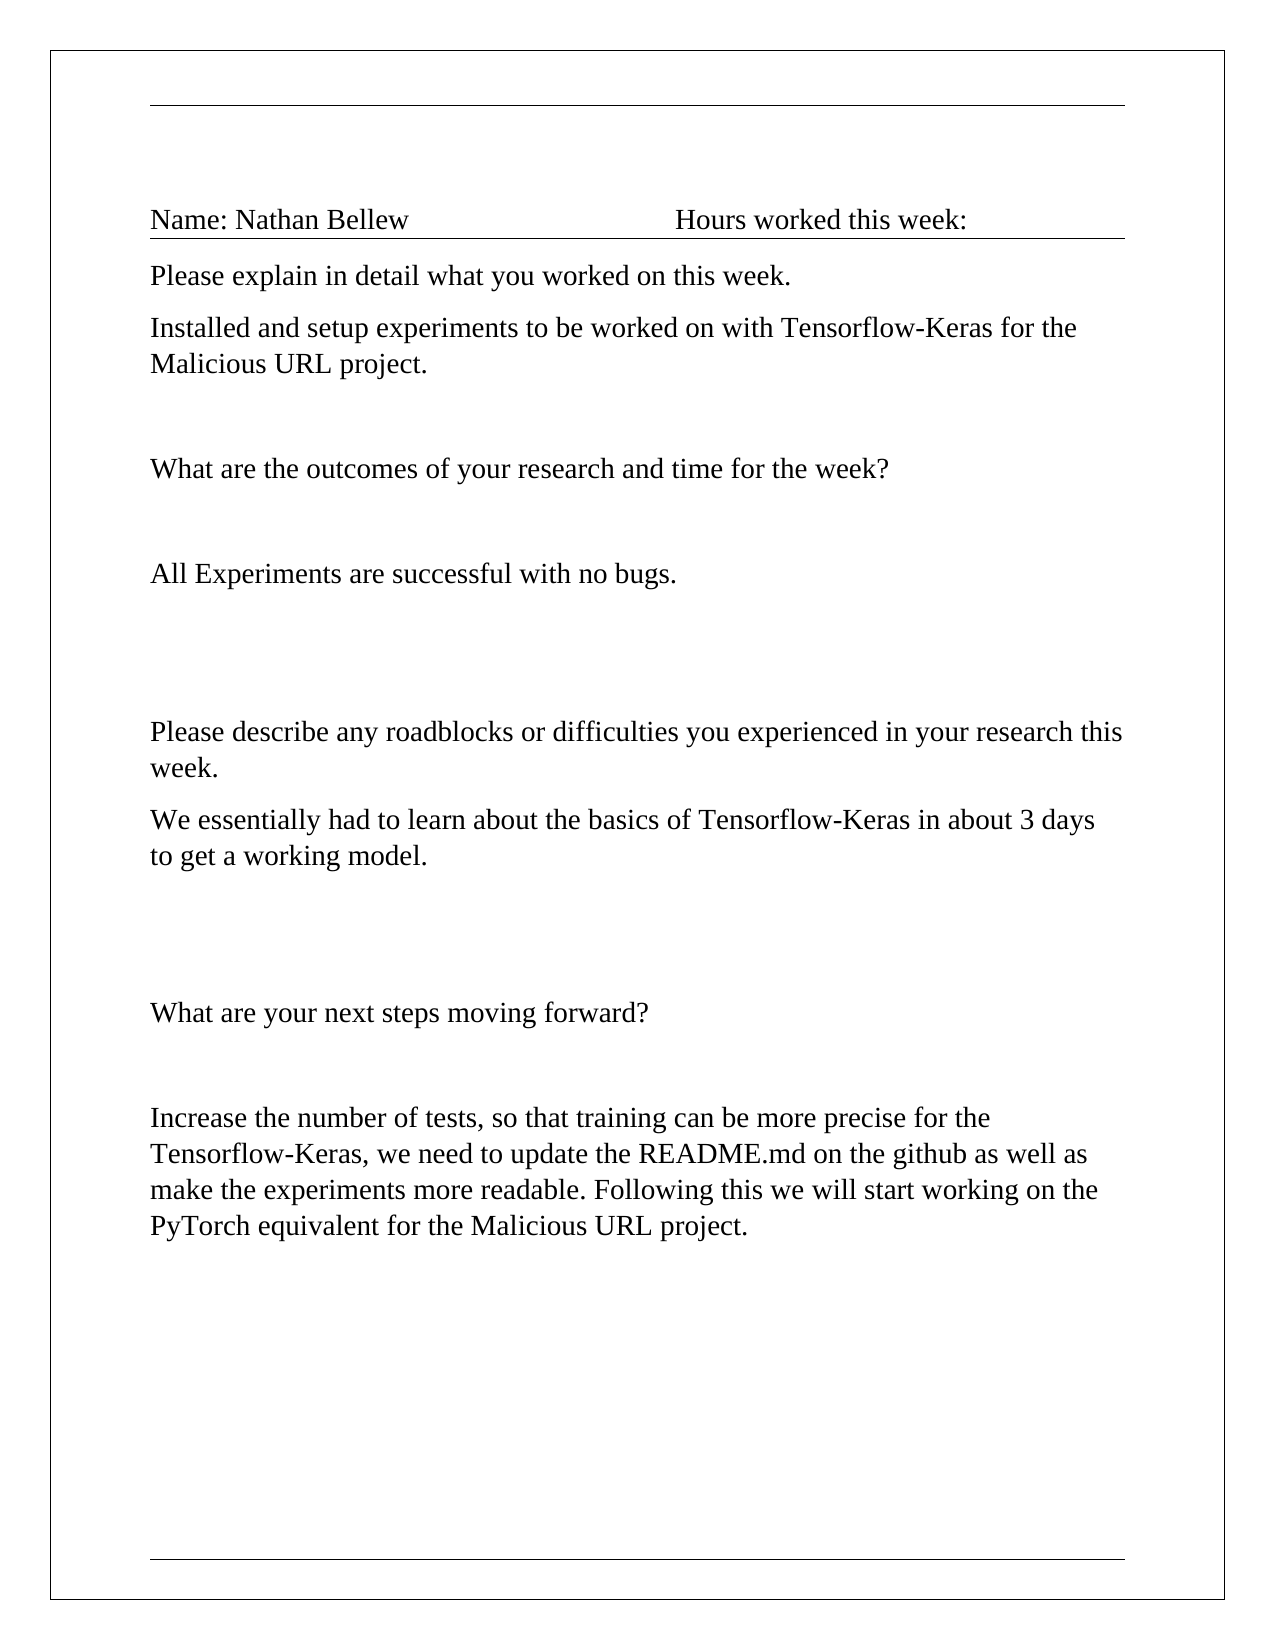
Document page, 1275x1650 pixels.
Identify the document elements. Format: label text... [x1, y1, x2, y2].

text Please explain in detail what you worked on this week. [150, 258, 1125, 292]
text Please describe any roadblocks or difficulties you experienced in your research this week. [150, 714, 1125, 783]
text What are your next steps moving forward? [150, 996, 1125, 1029]
text We essentially had to learn about the basics of Tensorflow-Keras in about 3 days to get a working model. [150, 802, 1125, 872]
text All Experiments are successful with no bugs. [150, 556, 1125, 590]
text Name: Nathan Bellew Hours worked this week: [150, 202, 1125, 238]
text Increase the number of tests, so that training can be more precise for the Tensorflow-Keras, we need to update the README.md on the github as well as make the experiments more readable. Following this we will start working on the PyTorch equivalent for the Malicious URL project. [150, 1101, 1125, 1242]
text What are the outcomes of your research and time for the week? [150, 451, 1125, 485]
text Installed and setup experiments to be worked on with Tensorflow-Keras for the Malicious URL project. [150, 311, 1125, 380]
